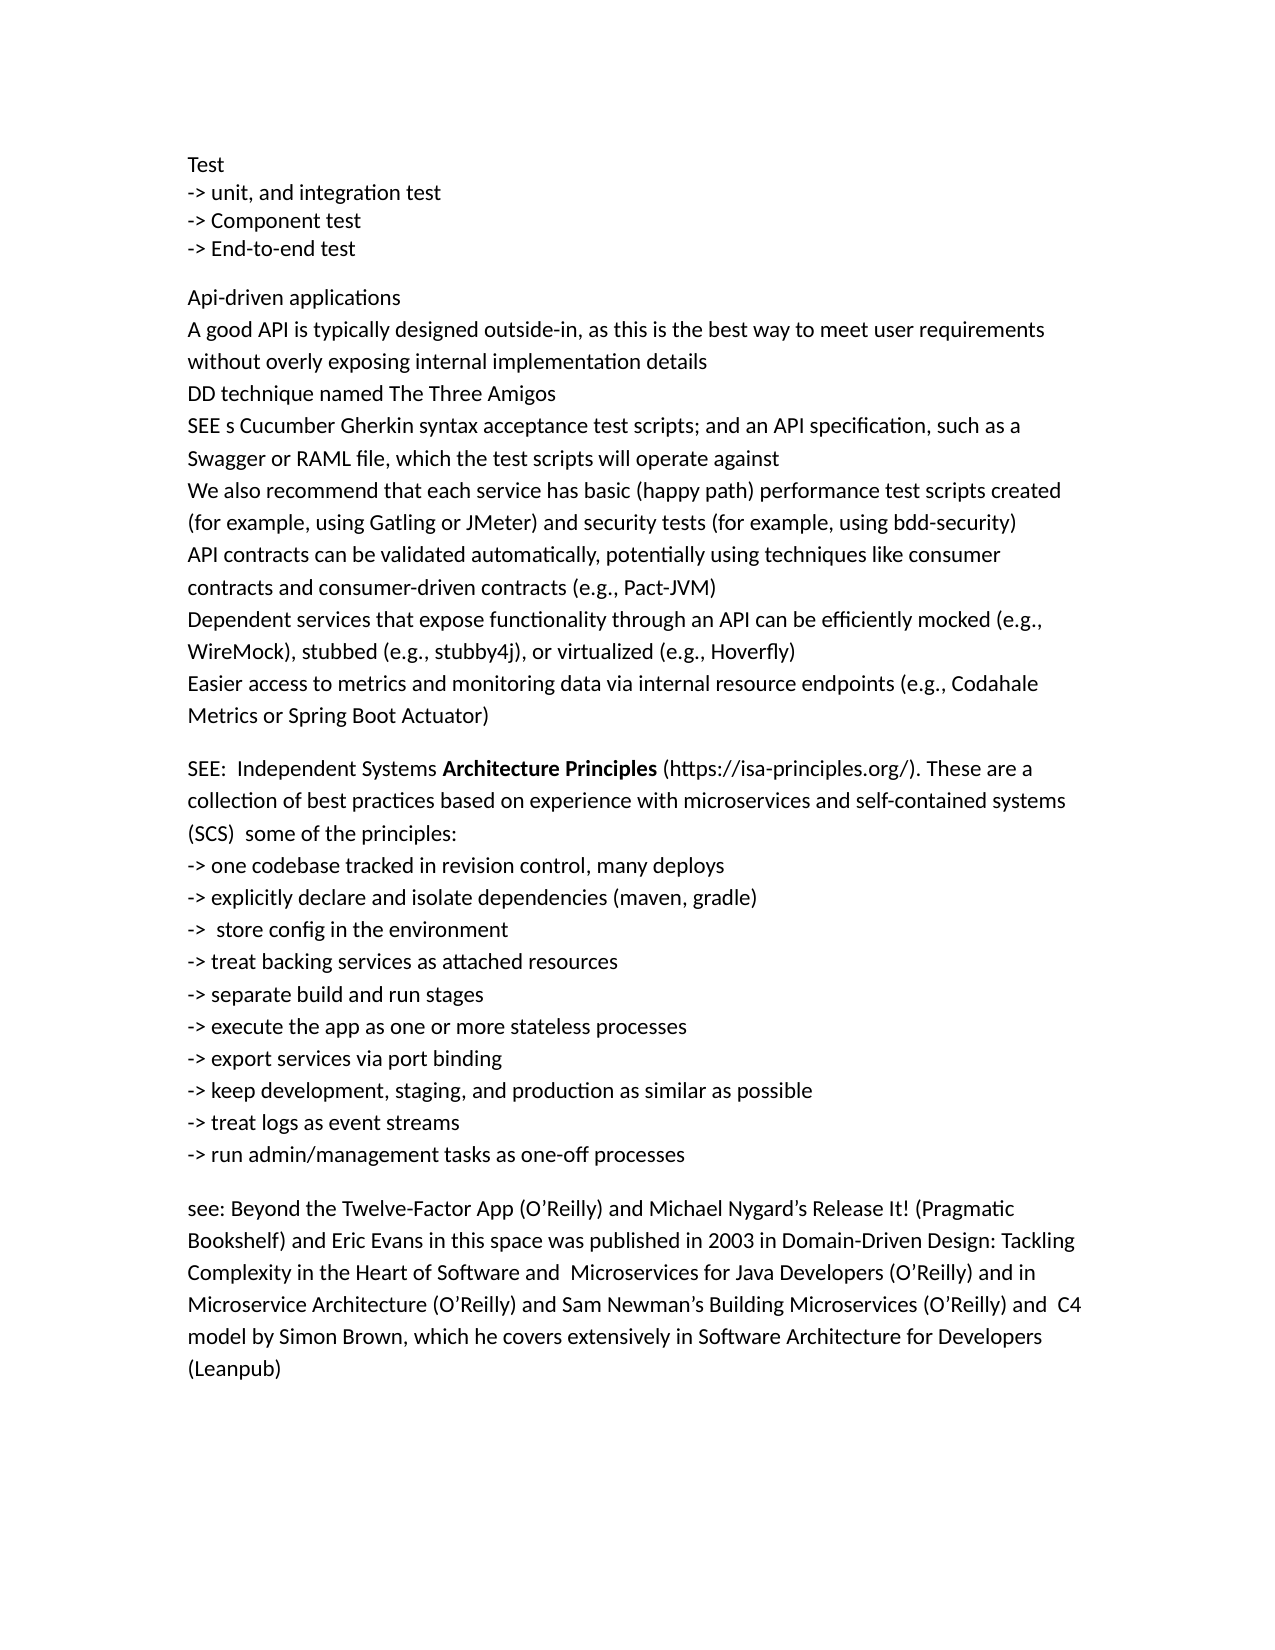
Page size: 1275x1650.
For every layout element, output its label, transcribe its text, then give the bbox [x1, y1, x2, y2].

text see: Beyond the Twelve-Factor App (O’Reilly) and Michael Nygard’s Release It! (Pragmatic Bookshelf) and Eric Evans in this space was published in 2003 in Domain-Driven Design: Tackling Complexity in the Heart of Software and Microservices for Java Developers (O’Reilly) and in Microservice Architecture (O’Reilly) and Sam Newman’s Building Microservices (O’Reilly) and C4 model by Simon Brown, which he covers extensively in Software Architecture for Developers (Leanpub) [187, 1194, 1087, 1383]
text SEE: Independent Systems Architecture Principles (https://isa-principles.org/). These are a collection of best practices based on experience with microservices and self-contained systems (SCS) some of the principles: -> one codebase tracked in revision control, many deploys -> explicitly declare and isolate dependencies (maven, gradle) -> store config in the environment -> treat backing services as attached resources -> separate build and run stages -> execute the app as one or more stateless processes -> export services via port binding -> keep development, staging, and production as similar as possible -> treat logs as event streams -> run admin/management tasks as one-off processes [187, 754, 1087, 1169]
text Test -> unit, and integration test -> Component test -> End-to-end test [187, 150, 1087, 262]
text Api-driven applications A good API is typically designed outside-in, as this is the best way to meet user requirements without overly exposing internal implementation details DD technique named The Three Amigos SEE s Cucumber Gherkin syntax acceptance test scripts; and an API specification, such as a Swagger or RAML file, which the test scripts will operate against We also recommend that each service has basic (happy path) performance test scripts created (for example, using Gatling or JMeter) and security tests (for example, using bdd-security) API contracts can be validated automatically, potentially using techniques like consumer contracts and consumer-driven contracts (e.g., Pact-JVM) Dependent services that expose functionality through an API can be efficiently mocked (e.g., WireMock), stubbed (e.g., stubby4j), or virtualized (e.g., Hoverfly) Easier access to metrics and monitoring data via internal resource endpoints (e.g., Codahale Metrics or Spring Boot Actuator) [187, 283, 1087, 729]
